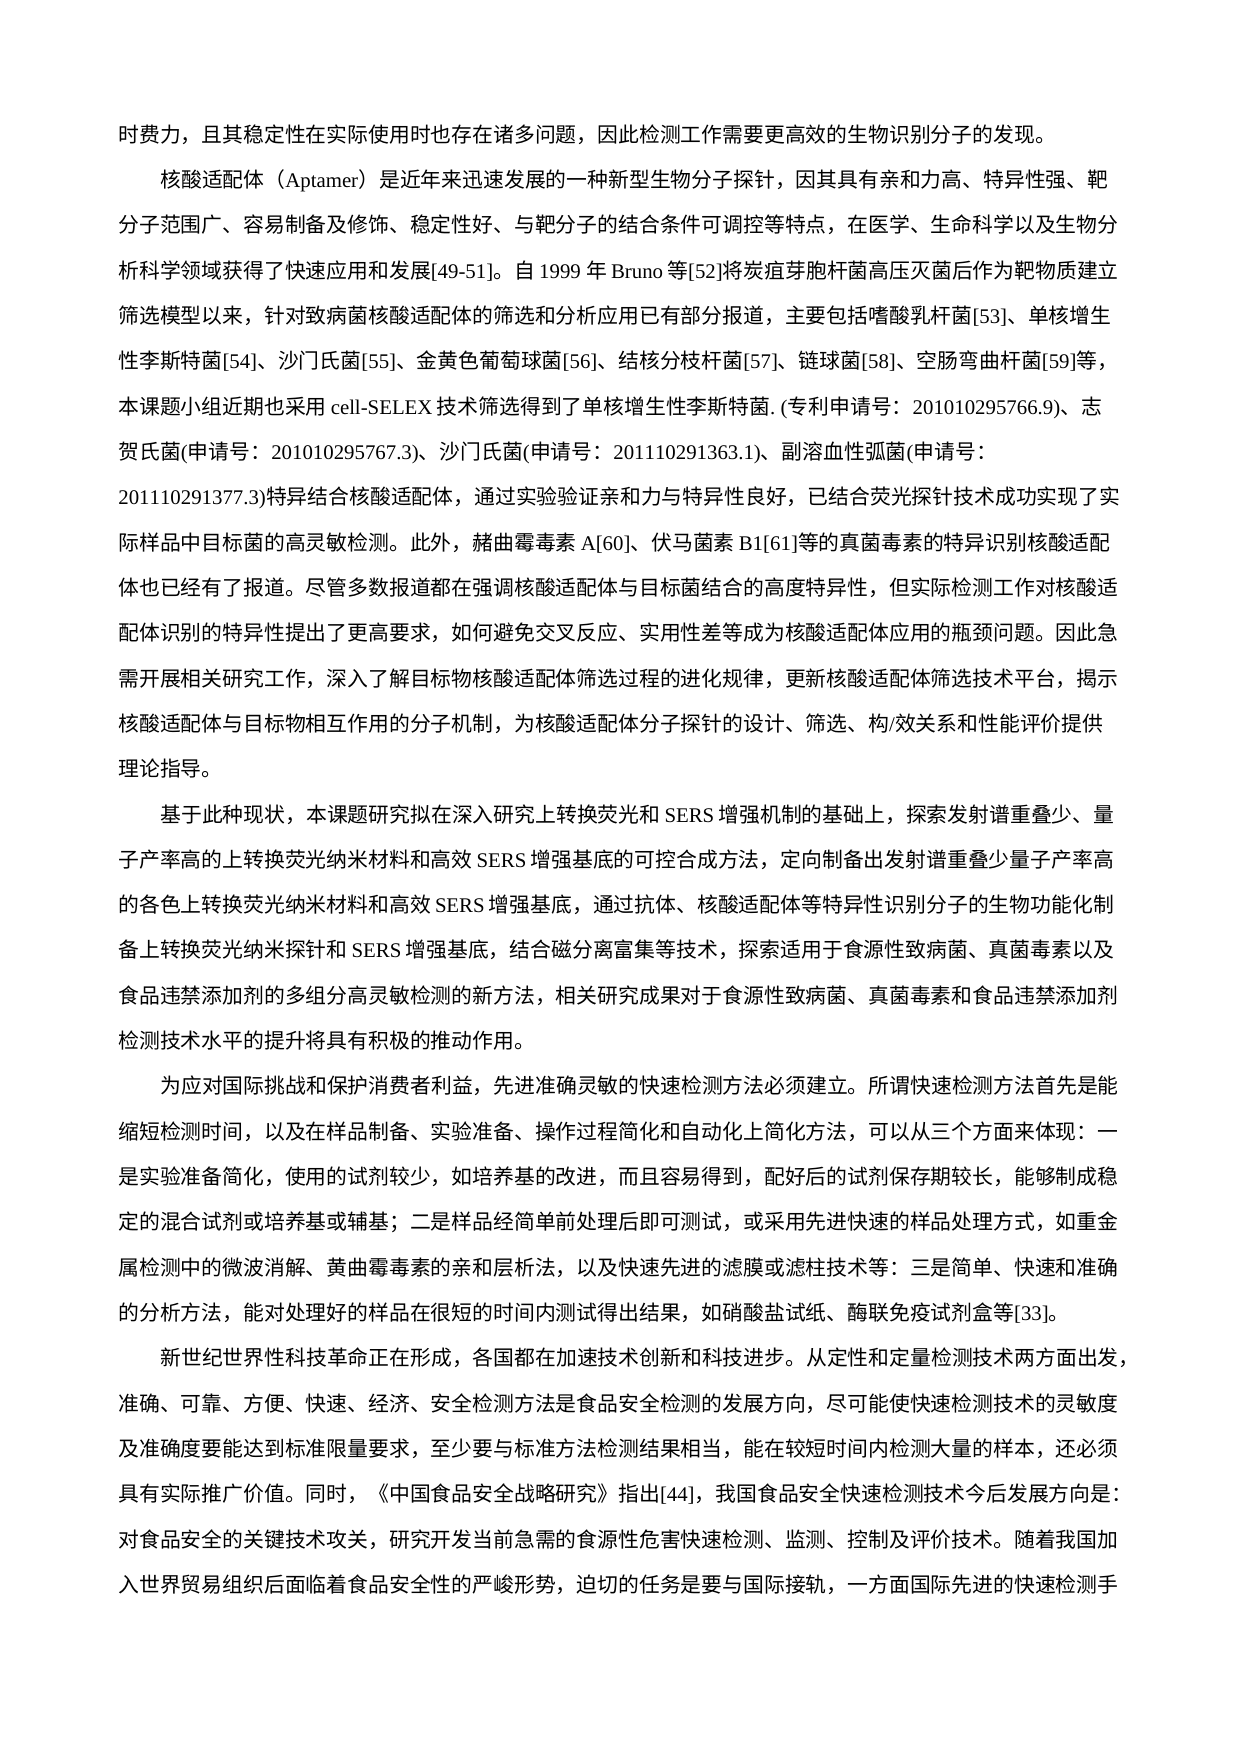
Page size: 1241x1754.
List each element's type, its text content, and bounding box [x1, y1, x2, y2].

text 新世纪世界性科技革命正在形成，各国都在加速技术创新和科技进步。从定性和定量检测技术两方面出发，准确、可靠、方便、快速、经济、安全检测方法是食品安全检测的发展方向，尽可能使快速检测技术的灵敏度及准确度要能达到标准限量要求，至少要与标准方法检测结果相当，能在较短时间内检测大量的样本，还必须具有实际推广价值。同时，《中国食品安全战略研究》指出[44]，我国食品安全快速检测技术今后发展方向是：对食品安全的关键技术攻关，研究开发当前急需的食源性危害快速检测、监测、控制及评价技术。随着我国加入世界贸易组织后面临着食品安全性的严峻形势，迫切的任务是要与国际接轨，一方面国际先进的快速检测手段完善食品安全体系，另一方面要迎头赶上，研制具有我国知识产权的先进检测设备和方法，用现代的检测技术装备我国的食品安全管理体系。这就为我们的相关研究工作指明了方向，也提出了新的更高的要求。 [118, 1342, 1122, 1598]
text 为应对国际挑战和保护消费者利益，先进准确灵敏的快速检测方法必须建立。所谓快速检测方法首先是能缩短检测时间，以及在样品制备、实验准备、操作过程简化和自动化上简化方法，可以从三个方面来体现：一是实验准备简化，使用的试剂较少，如培养基的改进，而且容易得到，配好后的试剂保存期较长，能够制成稳定的混合试剂或培养基或辅基；二是样品经简单前处理后即可测试，或采用先进快速的样品处理方式，如重金属检测中的微波消解、黄曲霉毒素的亲和层析法，以及快速先进的滤膜或滤柱技术等：三是简单、快速和准确的分析方法，能对处理好的样品在很短的时间内测试得出结果，如硝酸盐试纸、酶联免疫试剂盒等[33]。 [118, 1070, 1122, 1326]
text 核酸适配体（Aptamer）是近年来迅速发展的一种新型生物分子探针，因其具有亲和力高、特异性强、靶分子范围广、容易制备及修饰、稳定性好、与靶分子的结合条件可调控等特点，在医学、生命科学以及生物分析科学领域获得了快速应用和发展[49-51]。自1999 年Bruno等[52]将炭疽芽胞杆菌高压灭菌后作为靶物质建立筛选模型以来，针对致病菌核酸适配体的筛选和分析应用已有部分报道，主要包括嗜酸乳杆菌[53]、单核增生性李斯特菌[54]、沙门氏菌[55]、金黄色葡萄球菌[56]、结核分枝杆菌[57]、链球菌[58]、空肠弯曲杆菌[59]等，本课题小组近期也采用cell-SELEX技术筛选得到了单核增生性李斯特菌. (专利申请号：201010295766.9)、志贺氏菌(申请号：201010295767.3)、沙门氏菌(申请号：201110291363.1)、副溶血性弧菌(申请号：201110291377.3)特异结合核酸适配体，通过实验验证亲和力与特异性良好，已结合荧光探针技术成功实现了实际样品中目标菌的高灵敏检测。此外，赭曲霉毒素A[60]、伏马菌素B1[61]等的真菌毒素的特异识别核酸适配体也已经有了报道。尽管多数报道都在强调核酸适配体与目标菌结合的高度特异性，但实际检测工作对核酸适配体识别的特异性提出了更高要求，如何避免交叉反应、实用性差等成为核酸适配体应用的瓶颈问题。因此急需开展相关研究工作，深入了解目标物核酸适配体筛选过程的进化规律，更新核酸适配体筛选技术平台，揭示核酸适配体与目标物相互作用的分子机制，为核酸适配体分子探针的设计、筛选、构/效关系和性能评价提供理论指导。 [118, 163, 1122, 783]
text 食源性致病菌、真菌毒素、食品违禁添加剂是食品安全的重要危害因子，一直以来都是国内外食品安全检测的重点[46, 47]。迄今为止，针对食源性致病菌的鉴定和检测方法已经发展了很多种，但总体上主要基于三个原理[48]：（1）微生物培养（传统微生物培养法）；（2）特异性DNA杂交（如核酸探针技术、PCR技术、基因芯片技术等）；（3）抗体与菌的免疫亲和（如免疫荧光抗体技术、酶联免疫技术、放射免疫分析技术、单克隆抗体技术、免疫金技术、生物传感器技术等）。其中，传统的检测技术主要依靠微生物培养和生理生化实验，耗时长、效率低、敏感性差，不能及时检出食品中的病原菌。基于特异性DNA杂交的PCR技术和核酸探针技术具有较高的灵敏度，但由于检测时目标物质为致病菌DNA而不是菌本身，因此实际检测中的最大瓶颈就是因为不能区分活菌和死菌而导致的假阳性问题。在工作实践中常需要较长的前期增菌培养和选择性培养阶段，使得整个检测工作用时较长。而近年来迅速发展的单克隆抗体技术在这些方面得到了一些改观，但抗体制备耗时费力，且其稳定性在实际使用时也存在诸多问题，因此检测工作需要更高效的生物识别分子的发现。 [118, 118, 1122, 148]
text 基于此种现状，本课题研究拟在深入研究上转换荧光和SERS增强机制的基础上，探索发射谱重叠少、量子产率高的上转换荧光纳米材料和高效SERS增强基底的可控合成方法，定向制备出发射谱重叠少量子产率高的各色上转换荧光纳米材料和高效SERS增强基底，通过抗体、核酸适配体等特异性识别分子的生物功能化制备上转换荧光纳米探针和SERS增强基底，结合磁分离富集等技术，探索适用于食源性致病菌、真菌毒素以及食品违禁添加剂的多组分高灵敏检测的新方法，相关研究成果对于食源性致病菌、真菌毒素和食品违禁添加剂检测技术水平的提升将具有积极的推动作用。 [118, 798, 1122, 1054]
